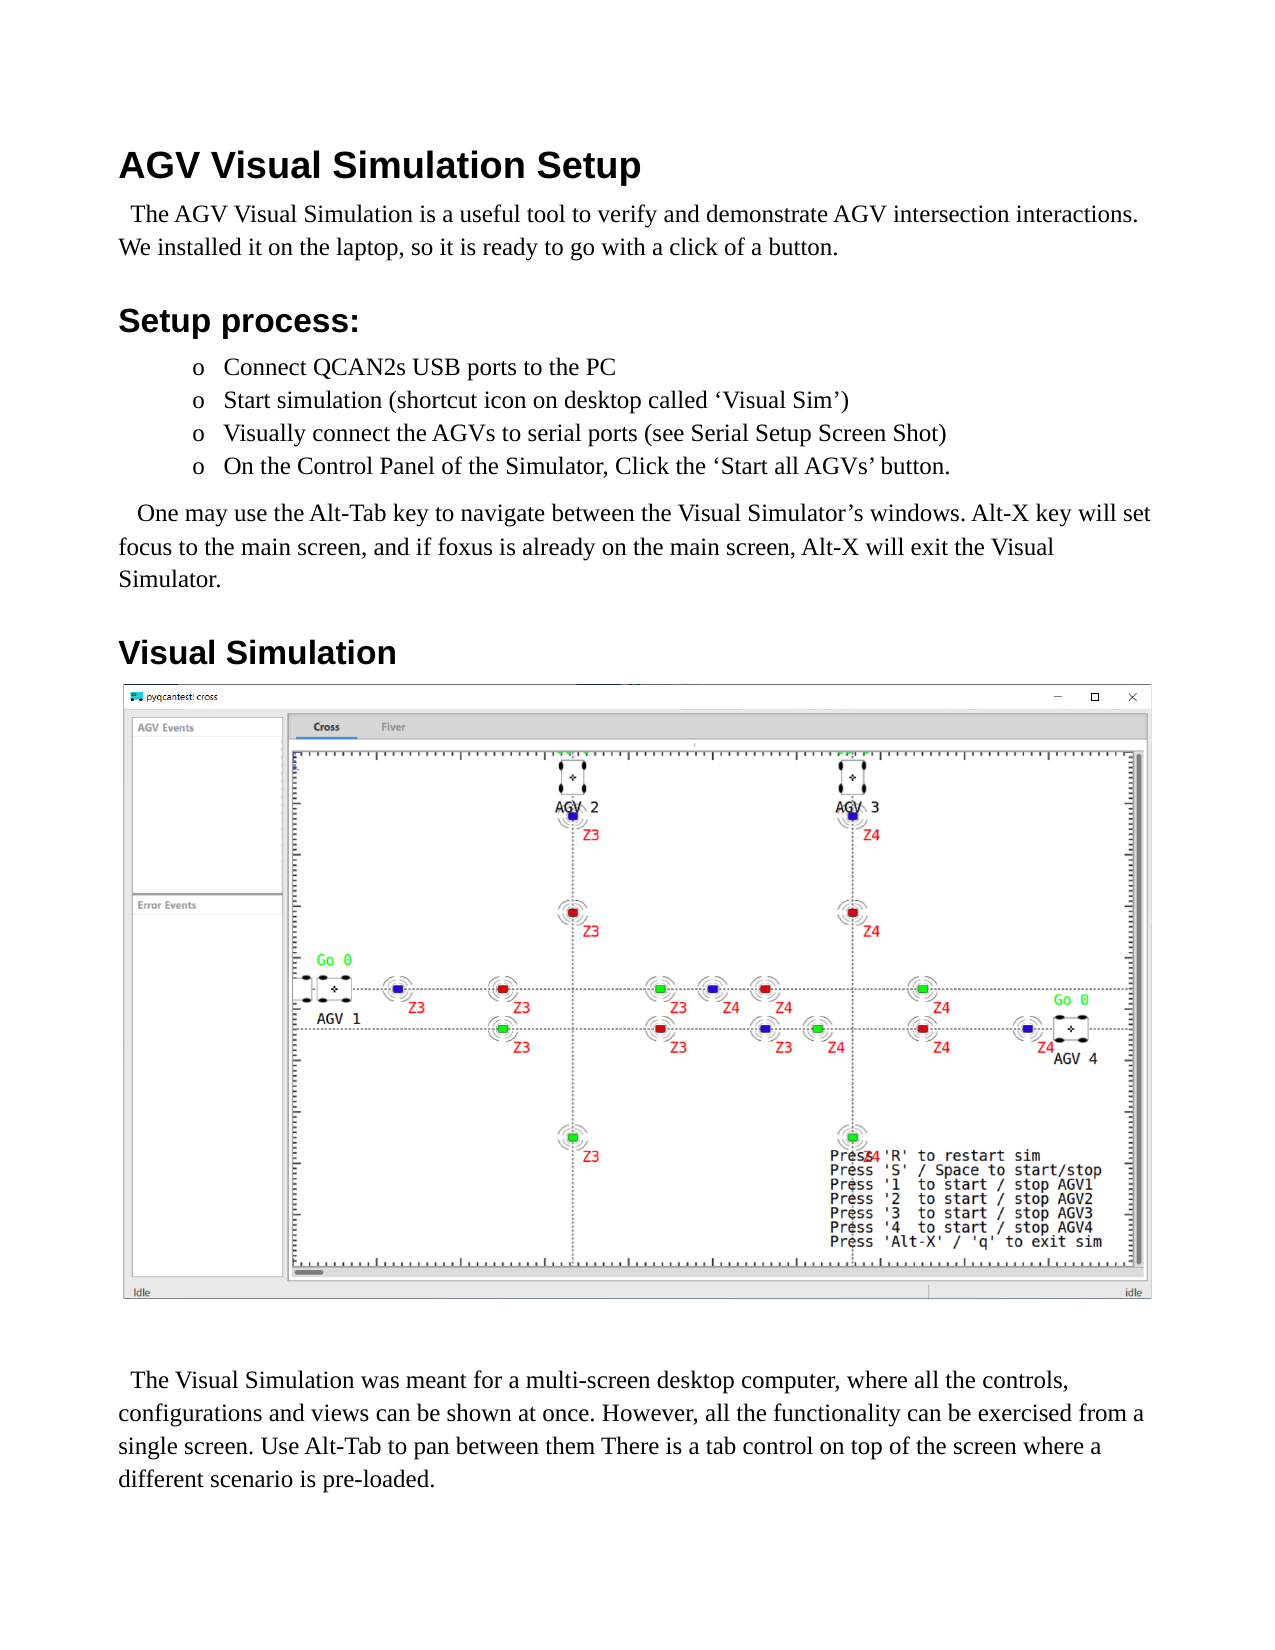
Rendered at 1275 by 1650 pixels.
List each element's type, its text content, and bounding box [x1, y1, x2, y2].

text The Visual Simulation was meant for a multi-screen desktop computer, where all the controls, configurations and views can be shown at once. However, all the functionality can be exercised from a single screen. Use Alt-Tab to pan between them There is a tab control on top of the screen where a different scenario is pre-loaded. [118, 1365, 1157, 1493]
text One may use the Alt-Tab key to navigate between the Visual Simulator’s windows. Alt-X key will set focus to the main screen, and if foxus is already on the main screen, Alt-X will exit the Visual Simulator. [118, 498, 1157, 593]
text The AGV Visual Simulation is a useful tool to verify and demonstrate AGV intersection interactions. We installed it on the laptop, so it is ready to go with a click of a button. [118, 199, 1157, 261]
subtitle Setup process: [118, 301, 1157, 339]
subtitle AGV Visual Simulation Setup [118, 143, 1157, 187]
picture [123, 684, 1152, 1299]
text o Connect QCAN2s USB ports to the PC o Start simulation (shortcut icon on desktop called ‘Visual Sim’) o Visually connect the AGVs to serial ports (see Serial Setup Screen Shot) o On the Control Panel of the Simulator, Click the ‘Start all AGVs’ button. [192, 352, 1157, 480]
subtitle Visual Simulation [118, 633, 1157, 672]
